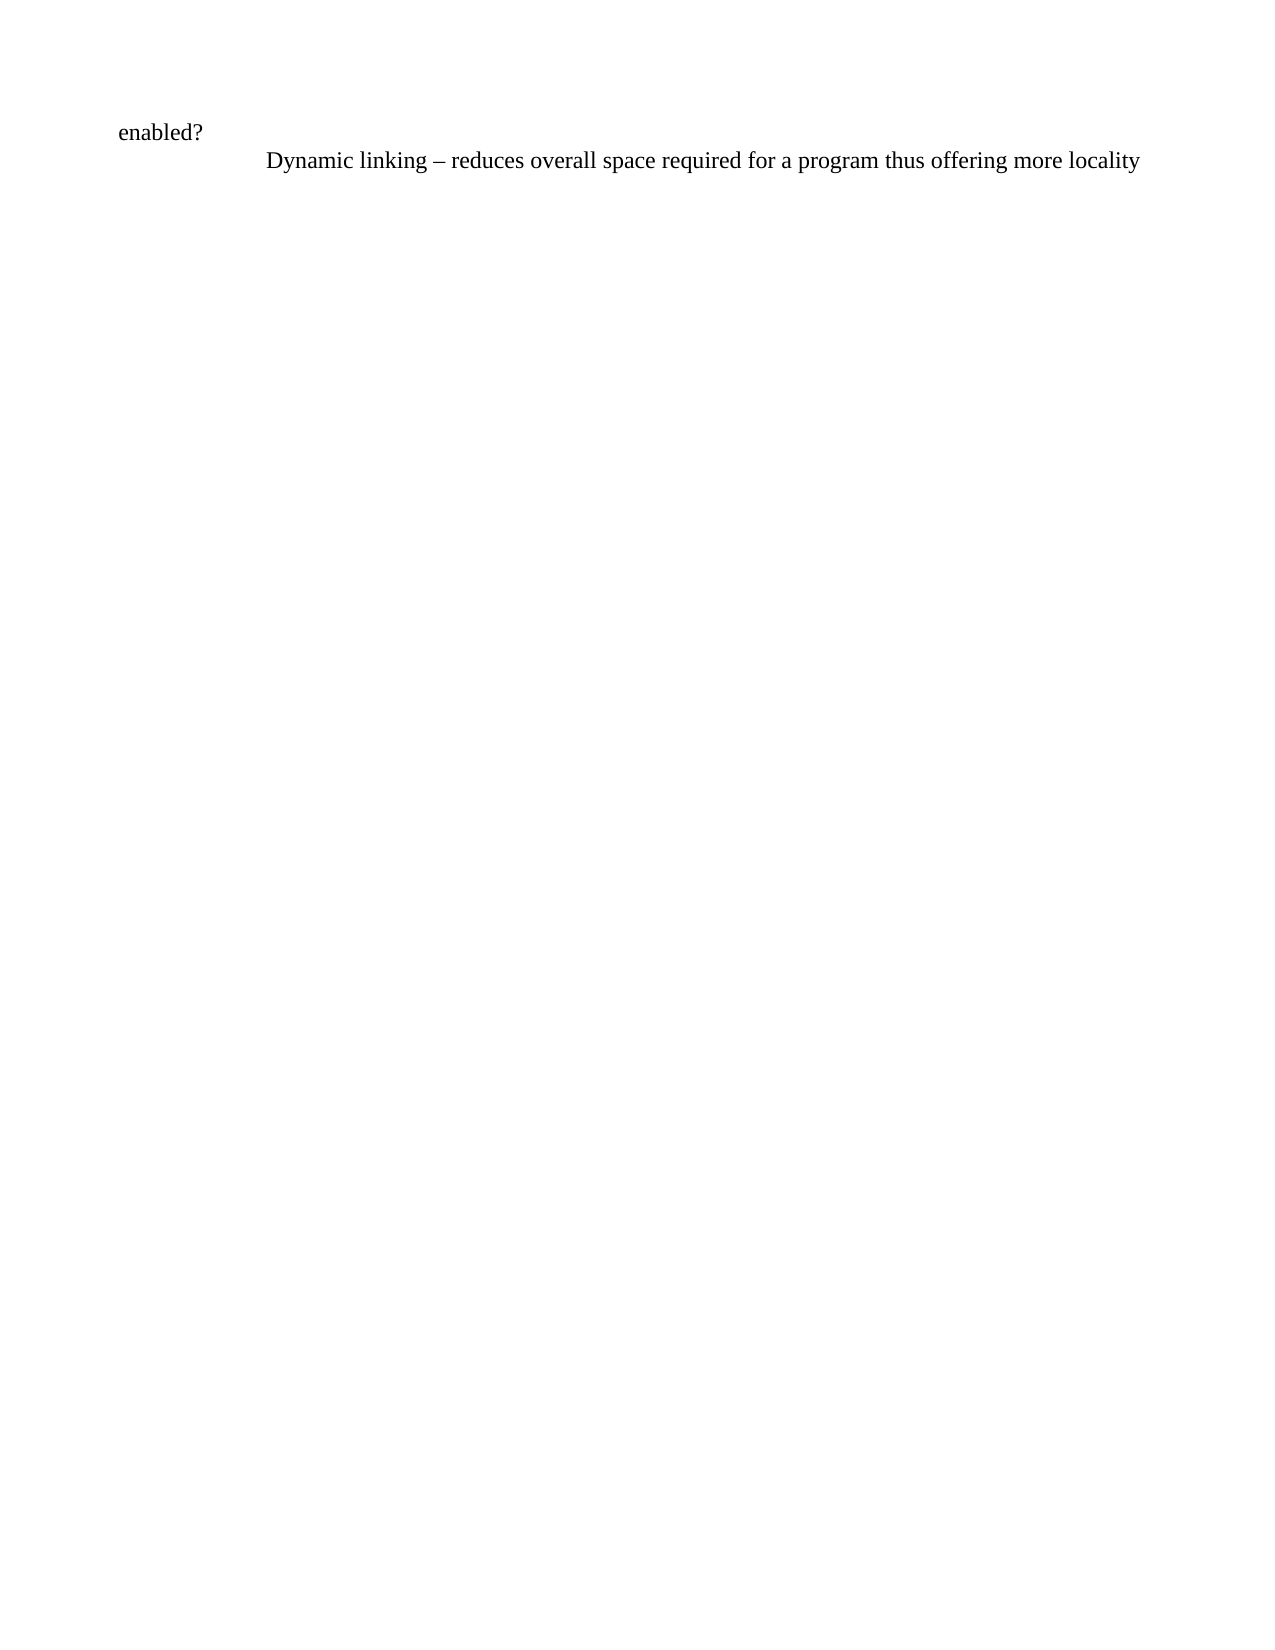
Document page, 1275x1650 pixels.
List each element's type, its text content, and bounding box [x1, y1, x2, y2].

text Dynamic linking – reduces overall space required for a program thus offering more locality [118, 146, 1157, 173]
text enabled? [118, 118, 1157, 146]
